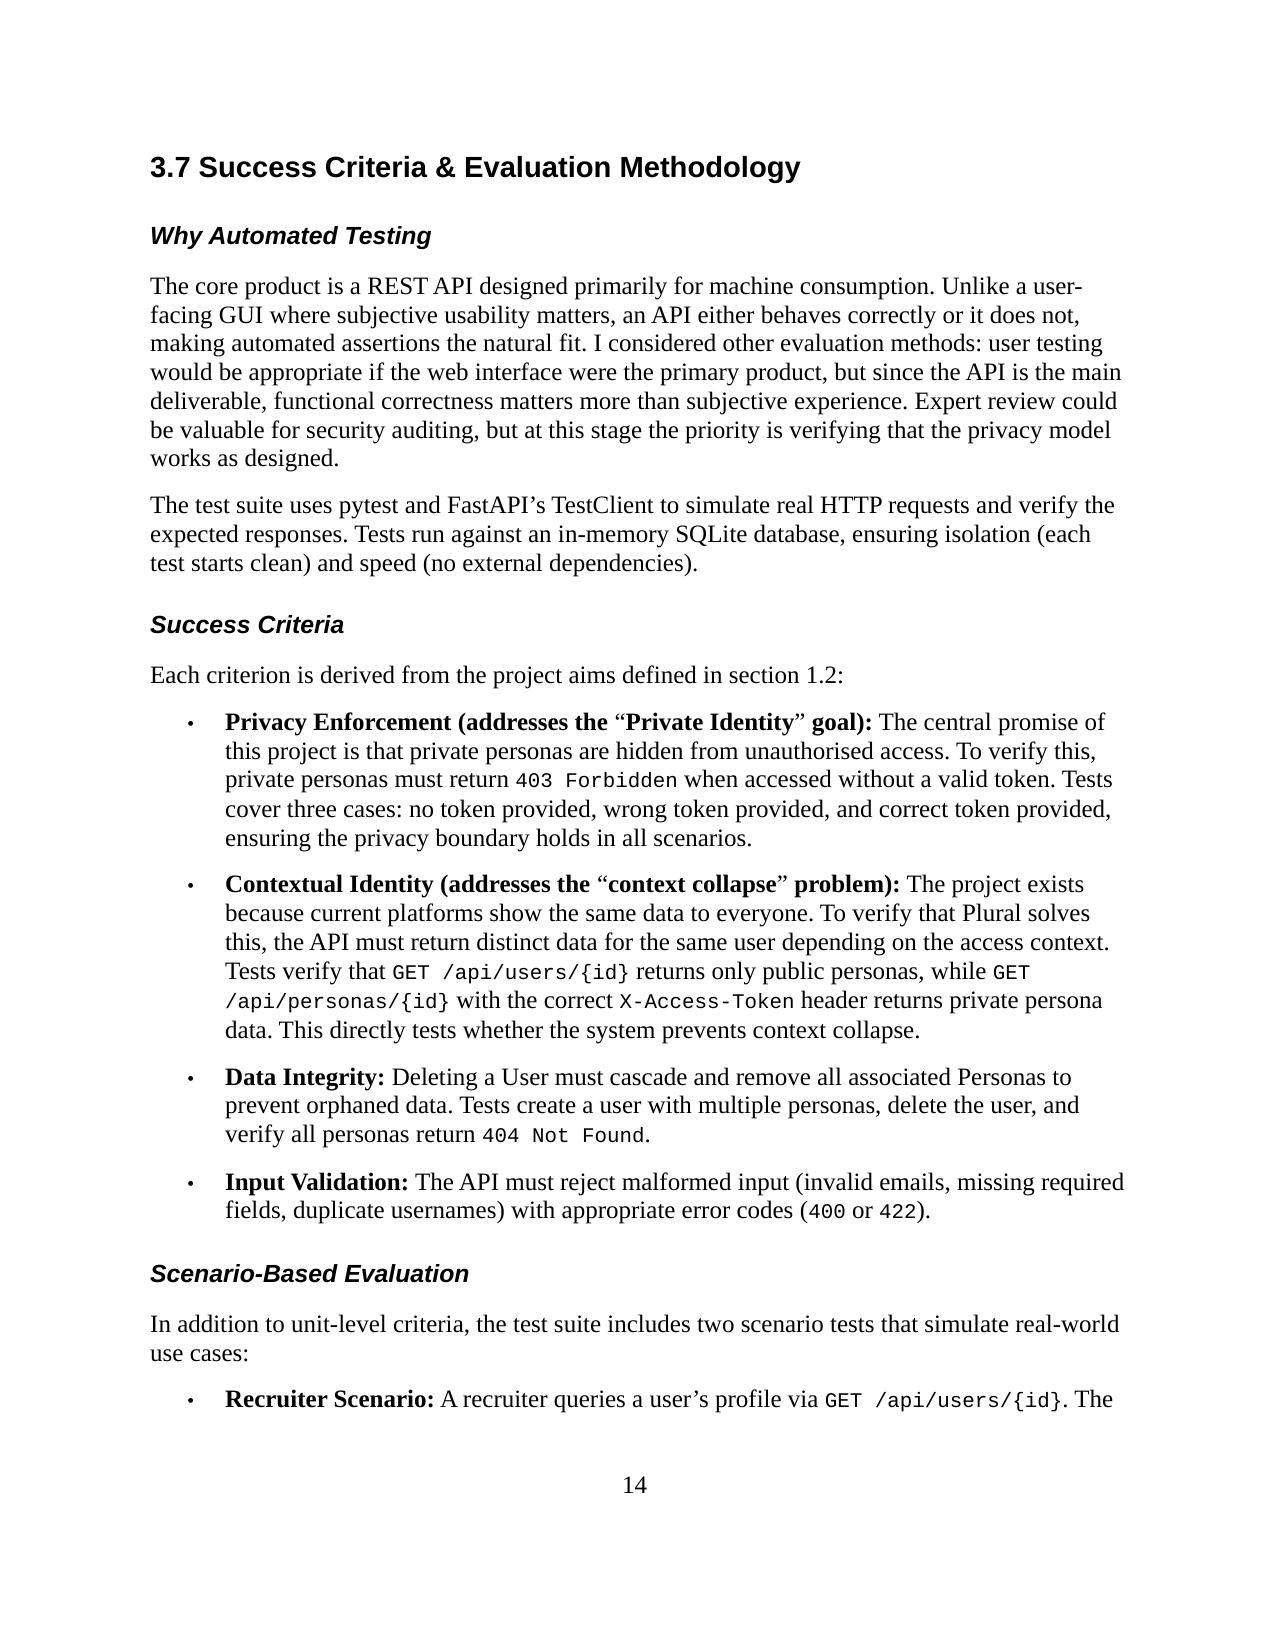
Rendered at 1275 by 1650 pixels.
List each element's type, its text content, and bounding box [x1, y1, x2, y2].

text The core product is a REST API designed primarily for machine consumption. Unlike a user-facing GUI where subjective usability matters, an API either behaves correctly or it does not, making automated assertions the natural fit. I considered other evaluation methods: user testing would be appropriate if the web interface were the primary product, but since the API is the main deliverable, functional correctness matters more than subjective experience. Expert review could be valuable for security auditing, but at this stage the priority is verifying that the privacy model works as designed. [150, 271, 1125, 472]
subtitle 3.7 Success Criteria & Evaluation Methodology [150, 150, 1125, 183]
text The test suite uses pytest and FastAPI’s TestClient to simulate real HTTP requests and verify the expected responses. Tests run against an in-memory SQLite database, ensuring isolation (each test starts clean) and speed (no external dependencies). [150, 490, 1125, 576]
text Each criterion is derived from the project aims defined in section 1.2: [150, 660, 1125, 689]
subtitle Scenario-Based Evaluation [150, 1259, 1125, 1287]
list Recruiter Scenario: A recruiter queries a user’s profile via GET /api/users/{id}. The [187, 1384, 1125, 1414]
list Input Validation: The API must reject malformed input (invalid emails, missing required fields, duplicate usernames) with appropriate error codes (400 or 422). [187, 1167, 1125, 1225]
list Privacy Enforcement (addresses the “Private Identity” goal): The central promise of this project is that private personas are hidden from unauthorised access. To verify this, private personas must return 403 Forbidden when accessed without a valid token. Tests cover three cases: no token provided, wrong token provided, and correct token provided, ensuring the privacy boundary holds in all scenarios. [187, 707, 1125, 852]
list Data Integrity: Deleting a User must cascade and remove all associated Personas to prevent orphaned data. Tests create a user with multiple personas, delete the user, and verify all personas return 404 Not Found. [187, 1062, 1125, 1149]
subtitle Success Criteria [150, 610, 1125, 639]
subtitle Why Automated Testing [150, 221, 1125, 249]
text In addition to unit-level criteria, the test suite includes two scenario tests that simulate real-world use cases: [150, 1309, 1125, 1366]
list Contextual Identity (addresses the “context collapse” problem): The project exists because current platforms show the same data to everyone. To verify that Plural solves this, the API must return distinct data for the same user depending on the access context. Tests verify that GET /api/users/{id} returns only public personas, while GET /api/personas/{id} with the correct X-Access-Token header returns private persona data. This directly tests whether the system prevents context collapse. [187, 869, 1125, 1044]
